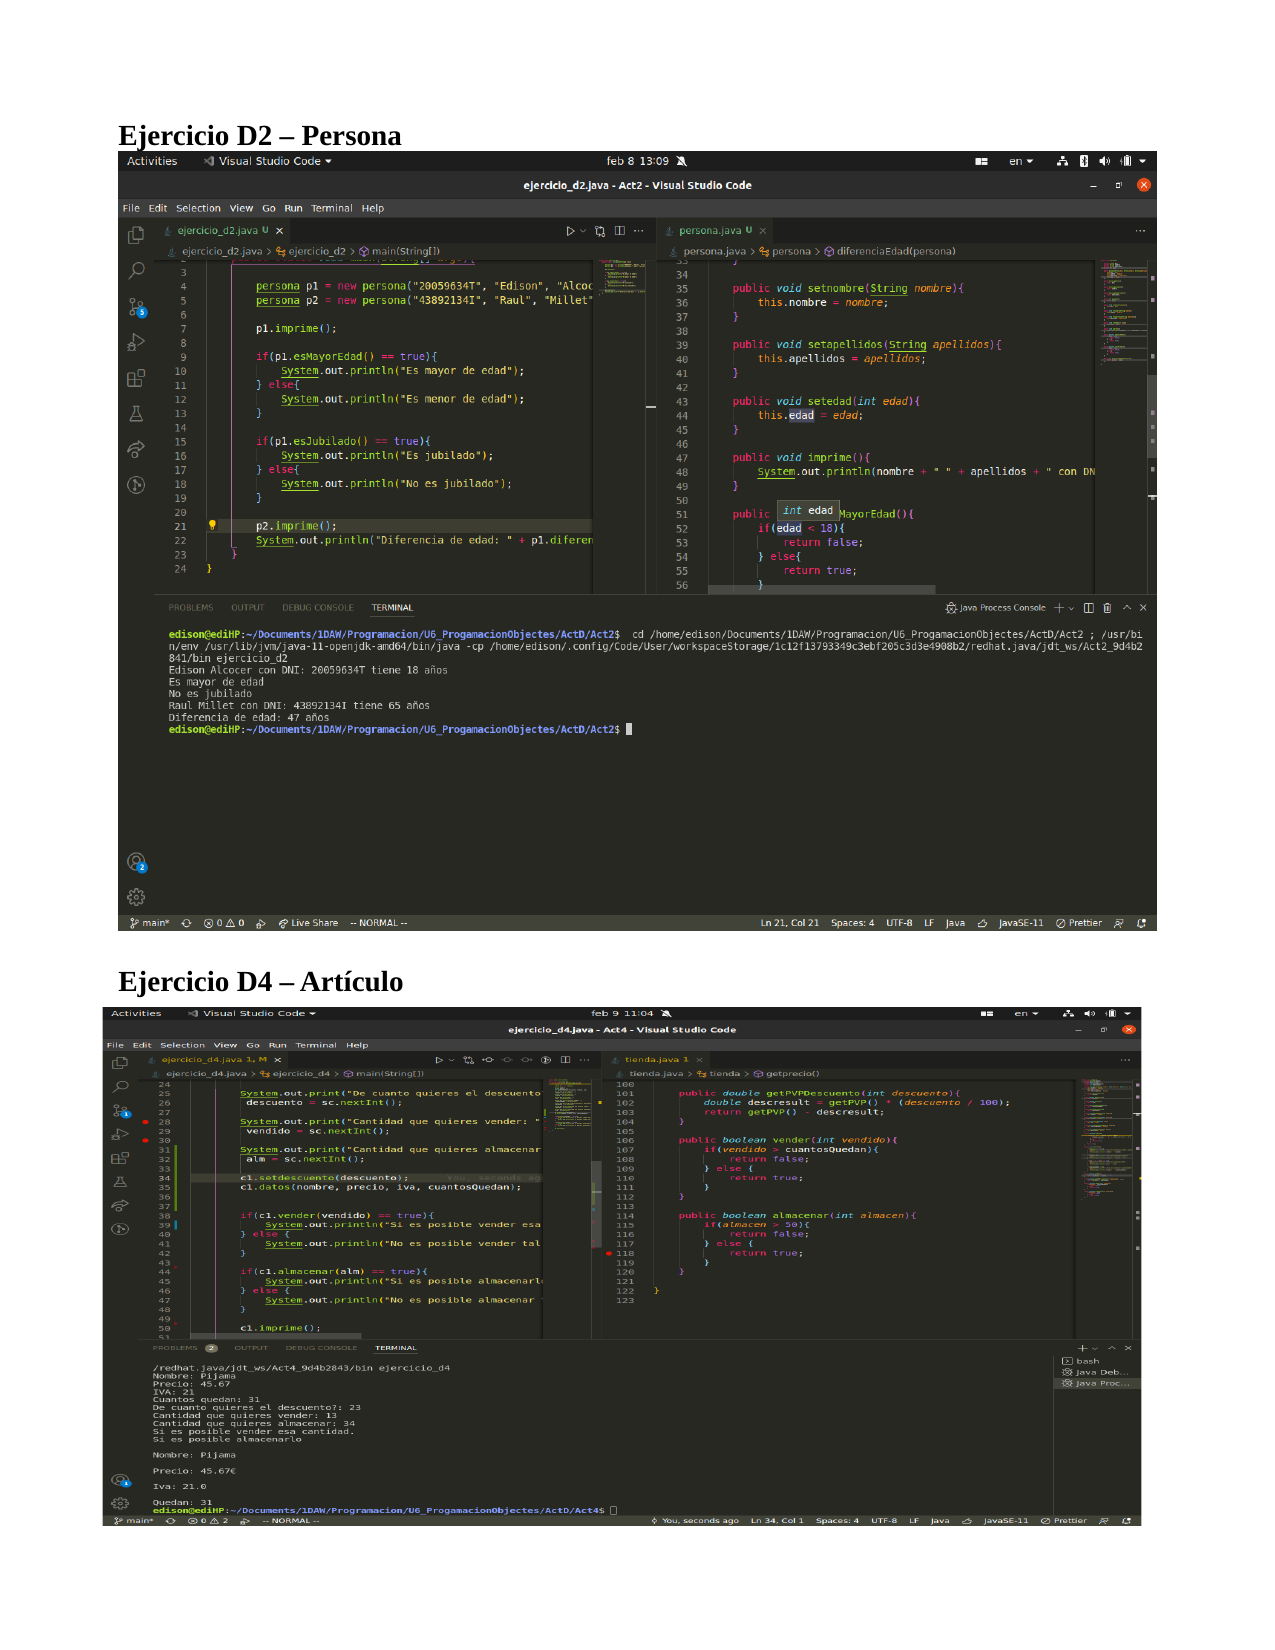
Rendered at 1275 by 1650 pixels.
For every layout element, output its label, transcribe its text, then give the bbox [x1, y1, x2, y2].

picture [102, 1007, 1142, 1526]
text Ejercicio D2 – Persona [118, 118, 1157, 151]
text Ejercicio D4 – Artículo [118, 964, 1157, 998]
picture [118, 151, 1157, 931]
